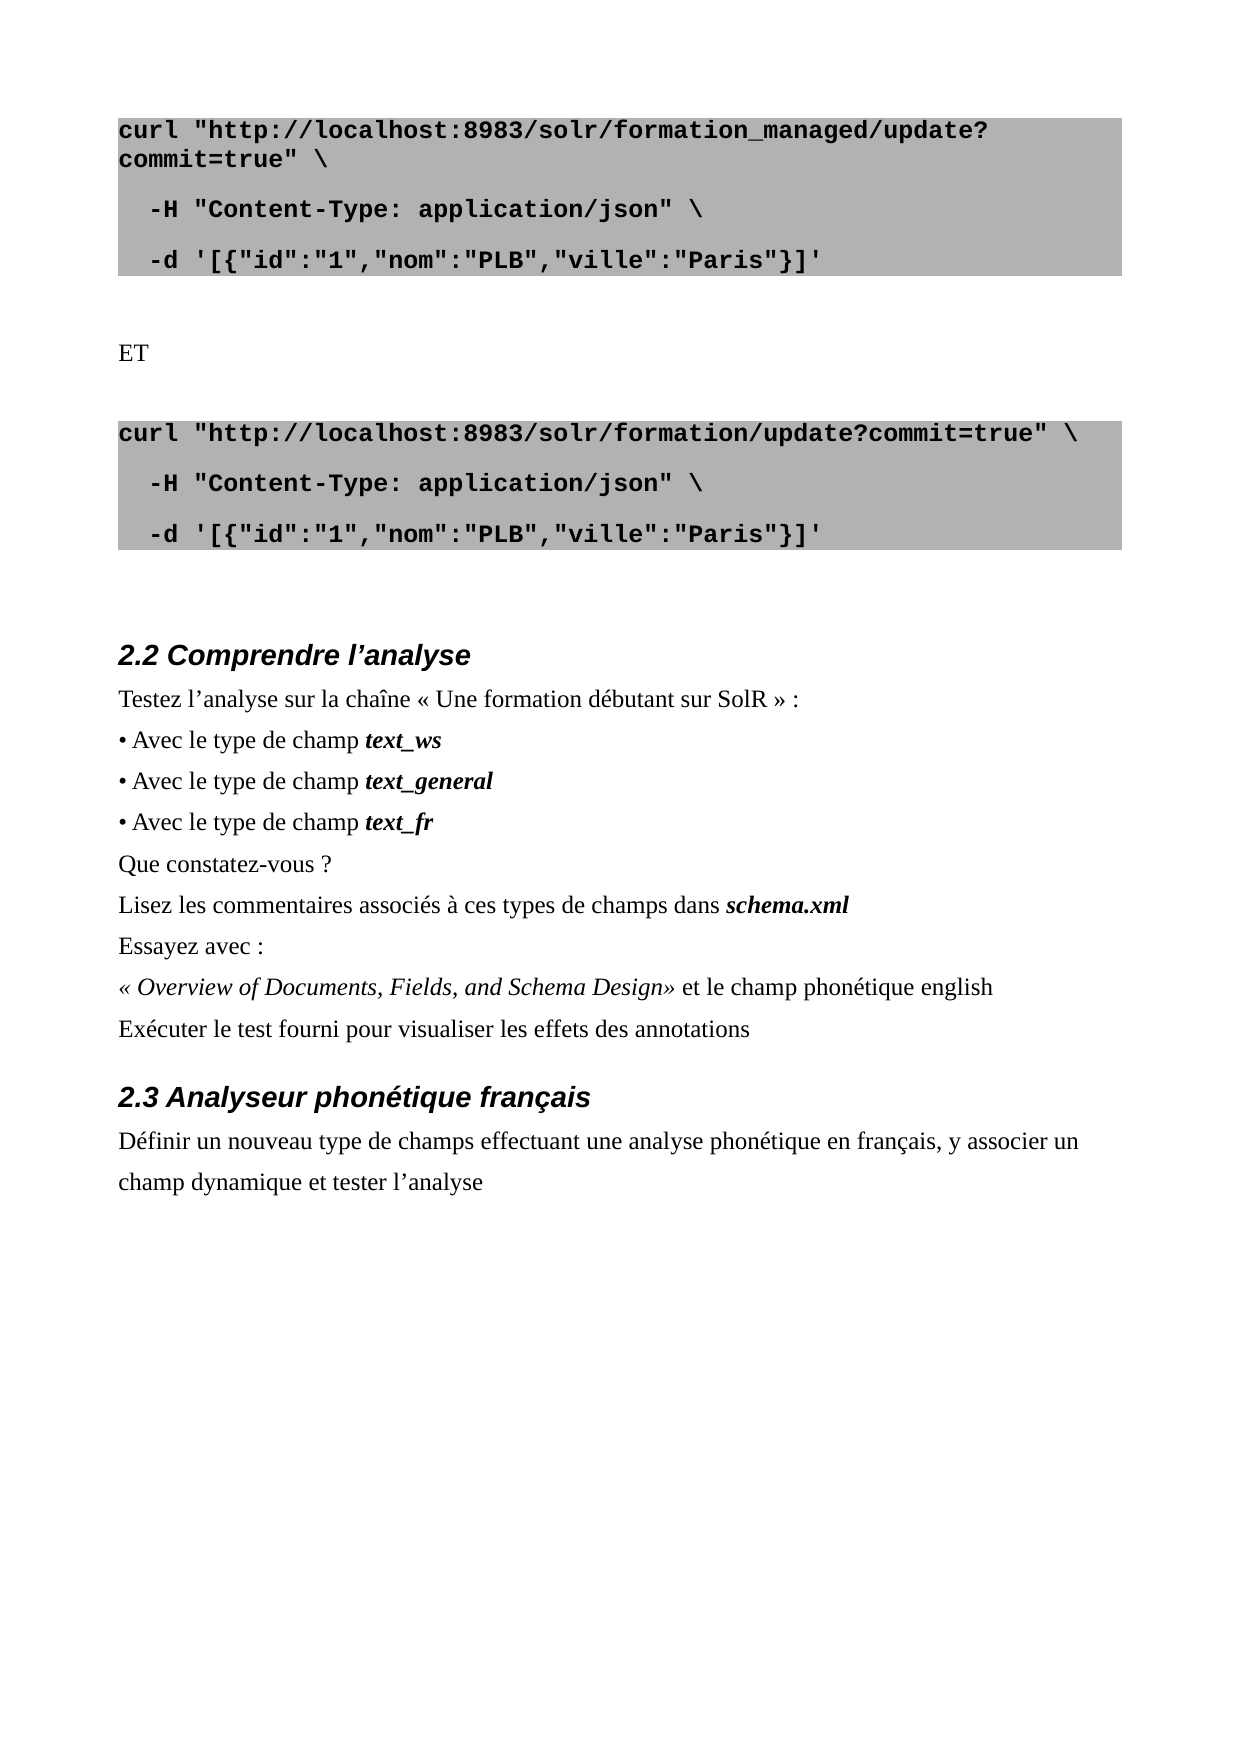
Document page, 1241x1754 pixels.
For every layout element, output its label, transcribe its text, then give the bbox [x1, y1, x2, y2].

text Essayez avec : [118, 931, 1122, 960]
text « Overview of Documents, Fields, and Schema Design» et le champ phonétique english [118, 972, 1122, 1001]
text Définir un nouveau type de champs effectuant une analyse phonétique en français, y associer un [118, 1126, 1122, 1155]
text champ dynamique et tester l’analyse [118, 1167, 1122, 1196]
text Lisez les commentaires associés à ces types de champs dans schema.xml [118, 890, 1122, 919]
text Que constatez-vous ? [118, 849, 1122, 877]
text • Avec le type de champ text_general [118, 766, 1122, 795]
text curl "http://localhost:8983/solr/formation_managed/update?commit=true" \ [328, 118, 1122, 175]
text -d '[{"id":"1","nom":"PLB","ville":"Paris"}]' [823, 247, 1122, 276]
text Exécuter le test fourni pour visualiser les effets des annotations [118, 1014, 1122, 1042]
text • Avec le type de champ text_fr [118, 807, 1122, 836]
subtitle 2.2 Comprendre l’analyse [118, 638, 1122, 671]
text ET [118, 338, 1122, 367]
text Testez l’analyse sur la chaîne « Une formation débutant sur SolR » : [118, 684, 1122, 712]
text -H "Content-Type: application/json" \ [703, 471, 1122, 499]
text -H "Content-Type: application/json" \ [703, 197, 1122, 225]
text • Avec le type de champ text_ws [118, 725, 1122, 754]
text -d '[{"id":"1","nom":"PLB","ville":"Paris"}]' [823, 521, 1122, 550]
subtitle 2.3 Analyseur phonétique français [118, 1080, 1122, 1113]
